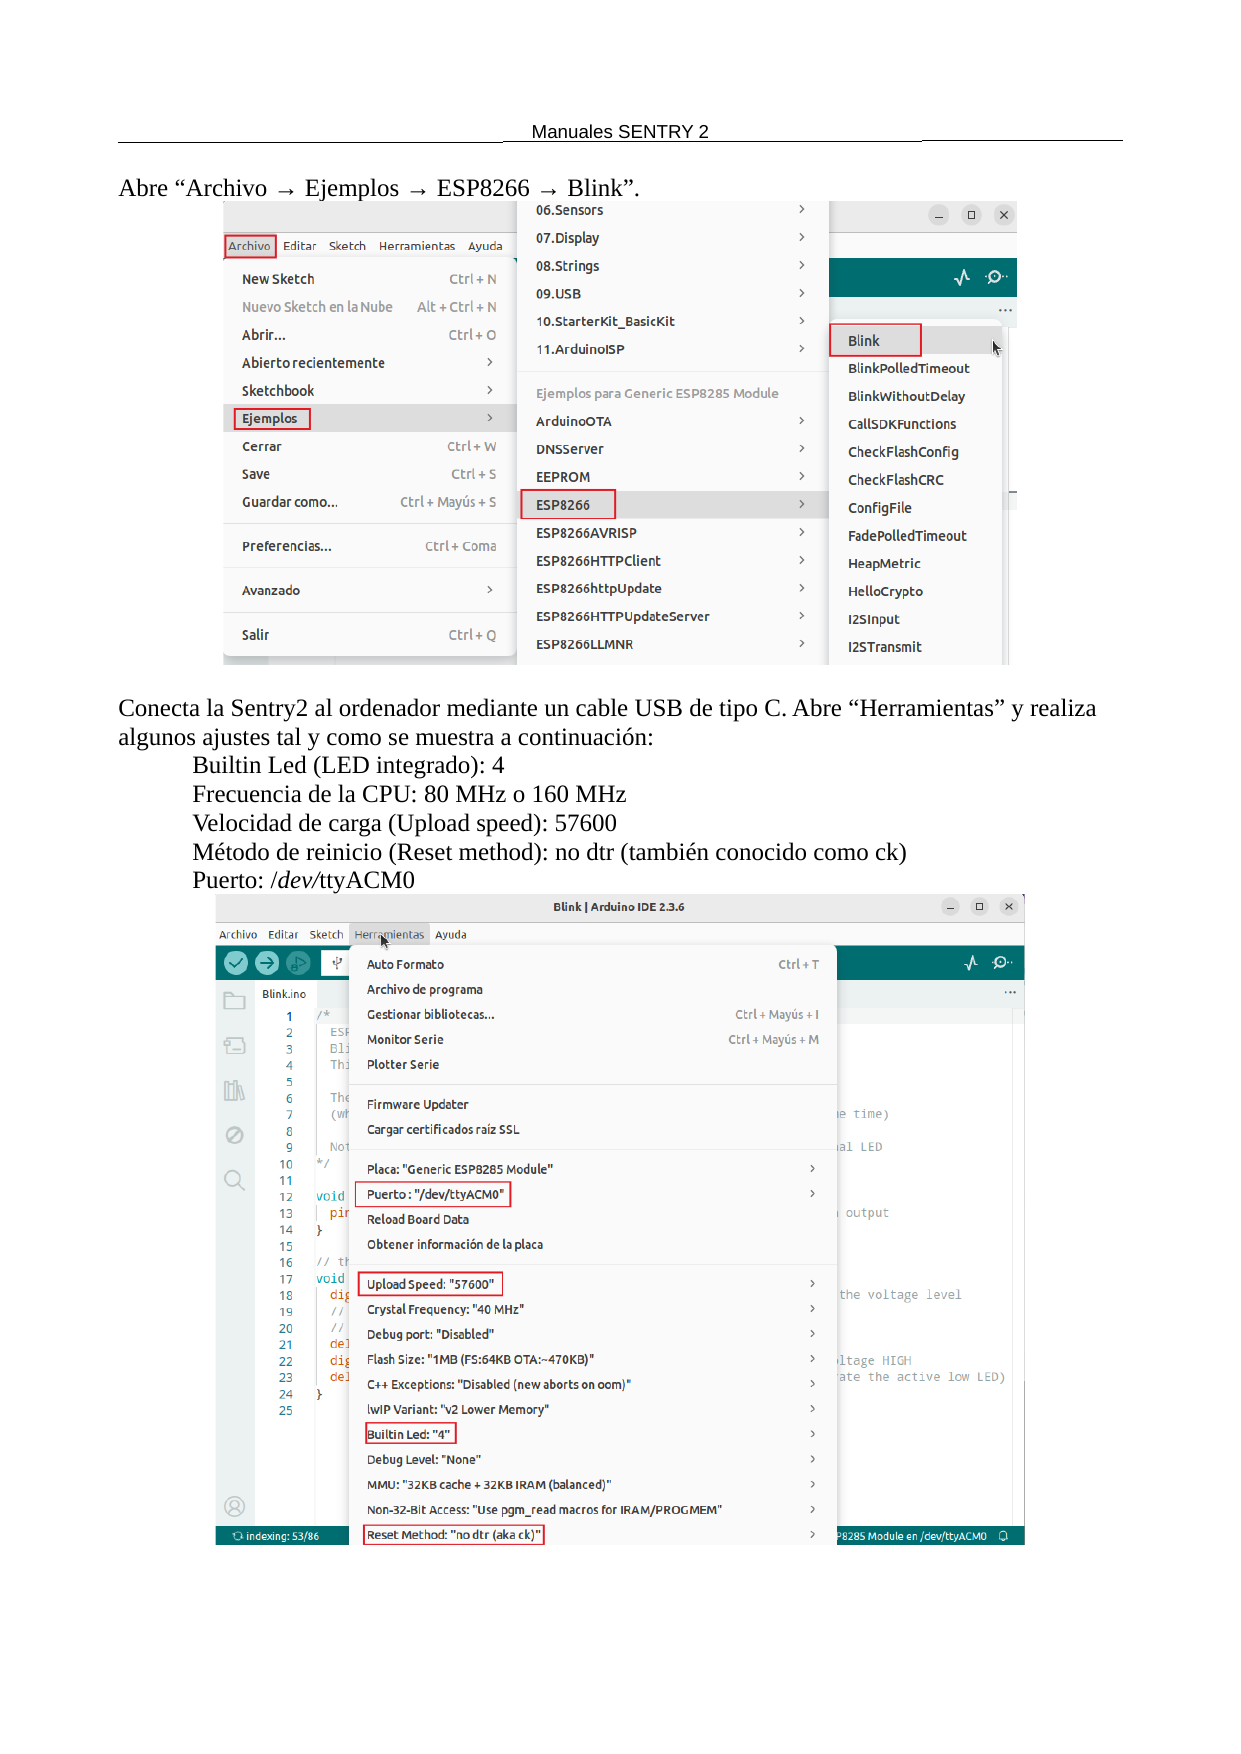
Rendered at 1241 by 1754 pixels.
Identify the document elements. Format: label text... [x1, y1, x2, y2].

text Puerto: /dev/ttyACM0 [118, 866, 1122, 894]
text Método de reinicio (Reset method): no dtr (también conocido como ck) [118, 837, 1122, 866]
text Frecuencia de la CPU: 80 MHz o 160 MHz [118, 779, 1122, 808]
picture [223, 201, 1017, 665]
text Abre “Archivo → Ejemplos → ESP8266 → Blink”. [118, 173, 1122, 202]
picture [215, 894, 1025, 1545]
text Conecta la Sentry2 al ordenador mediante un cable USB de tipo C. Abre “Herramientas” y realiza algunos ajustes tal y como se muestra a continuación: [118, 693, 1122, 751]
text Velocidad de carga (Upload speed): 57600 [118, 808, 1122, 837]
text Builtin Led (LED integrado): 4 [118, 751, 1122, 779]
